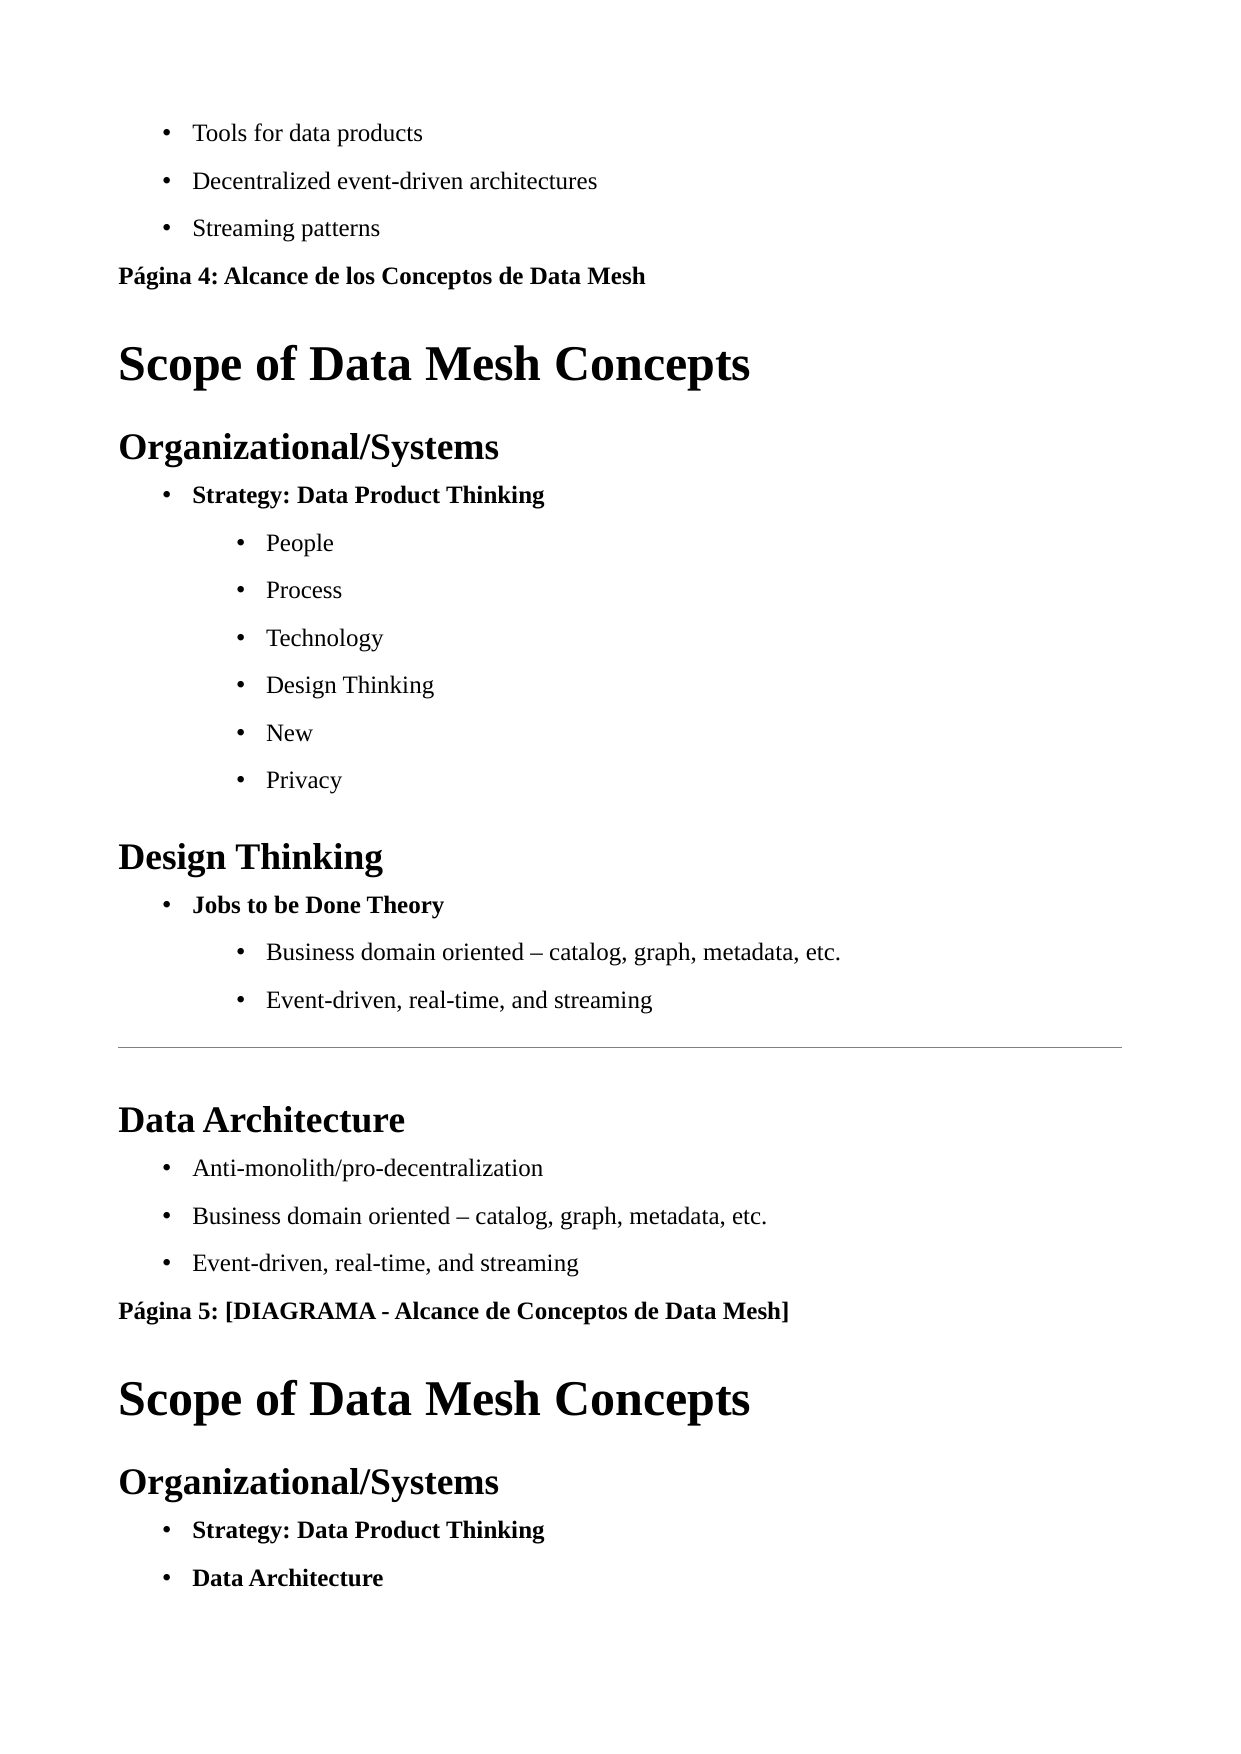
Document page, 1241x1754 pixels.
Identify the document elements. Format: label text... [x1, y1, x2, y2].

subtitle Data Architecture [118, 1098, 1122, 1141]
list Privacy [236, 766, 1122, 794]
text Página 5: [DIAGRAMA - Alcance de Conceptos de Data Mesh] [118, 1296, 1122, 1325]
subtitle Organizational/Systems [118, 1459, 1122, 1503]
list Event-driven, real-time, and streaming [236, 985, 1122, 1014]
list New [236, 718, 1122, 747]
list Design Thinking [236, 670, 1122, 699]
list Technology [236, 623, 1122, 652]
list Tools for data products [162, 118, 1122, 147]
list Event-driven, real-time, and streaming [162, 1248, 1122, 1277]
list Business domain oriented – catalog, graph, metadata, etc. [236, 937, 1122, 966]
list Process [236, 575, 1122, 604]
subtitle Design Thinking [118, 834, 1122, 877]
subtitle Scope of Data Mesh Concepts [118, 333, 1122, 391]
list Strategy: Data Product Thinking [162, 480, 1122, 509]
subtitle Scope of Data Mesh Concepts [118, 1369, 1122, 1426]
list Streaming patterns [162, 213, 1122, 242]
list Business domain oriented – catalog, graph, metadata, etc. [162, 1201, 1122, 1229]
list Decentralized event-driven architectures [162, 166, 1122, 194]
list People [236, 528, 1122, 556]
subtitle Organizational/Systems [118, 424, 1122, 467]
text Página 4: Alcance de los Conceptos de Data Mesh [118, 261, 1122, 290]
list Strategy: Data Product Thinking [162, 1515, 1122, 1544]
list Jobs to be Done Theory [162, 890, 1122, 918]
list Anti-monolith/pro-decentralization [162, 1153, 1122, 1182]
list Data Architecture [162, 1563, 1122, 1591]
